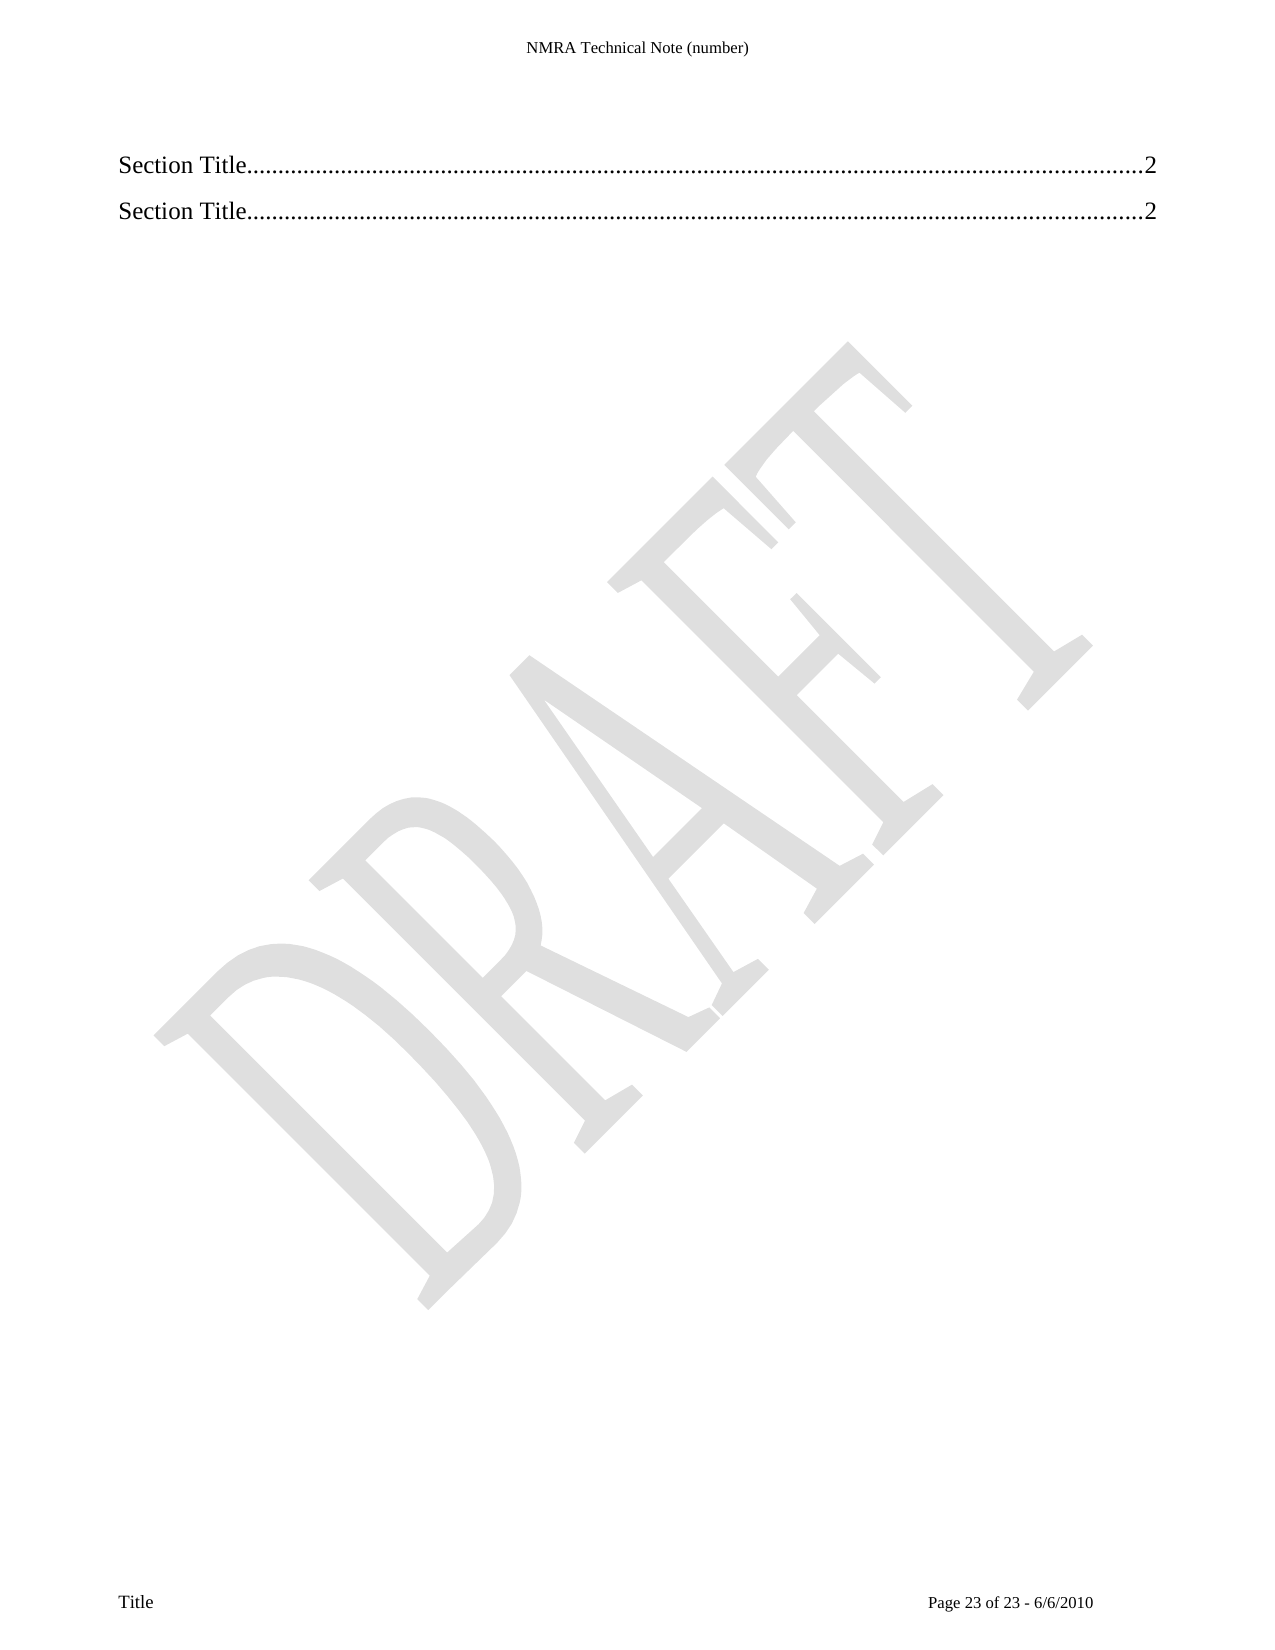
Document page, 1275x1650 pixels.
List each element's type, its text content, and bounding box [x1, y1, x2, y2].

text Section Title 2 [118, 150, 1157, 179]
text Section Title 2 [118, 196, 1157, 225]
